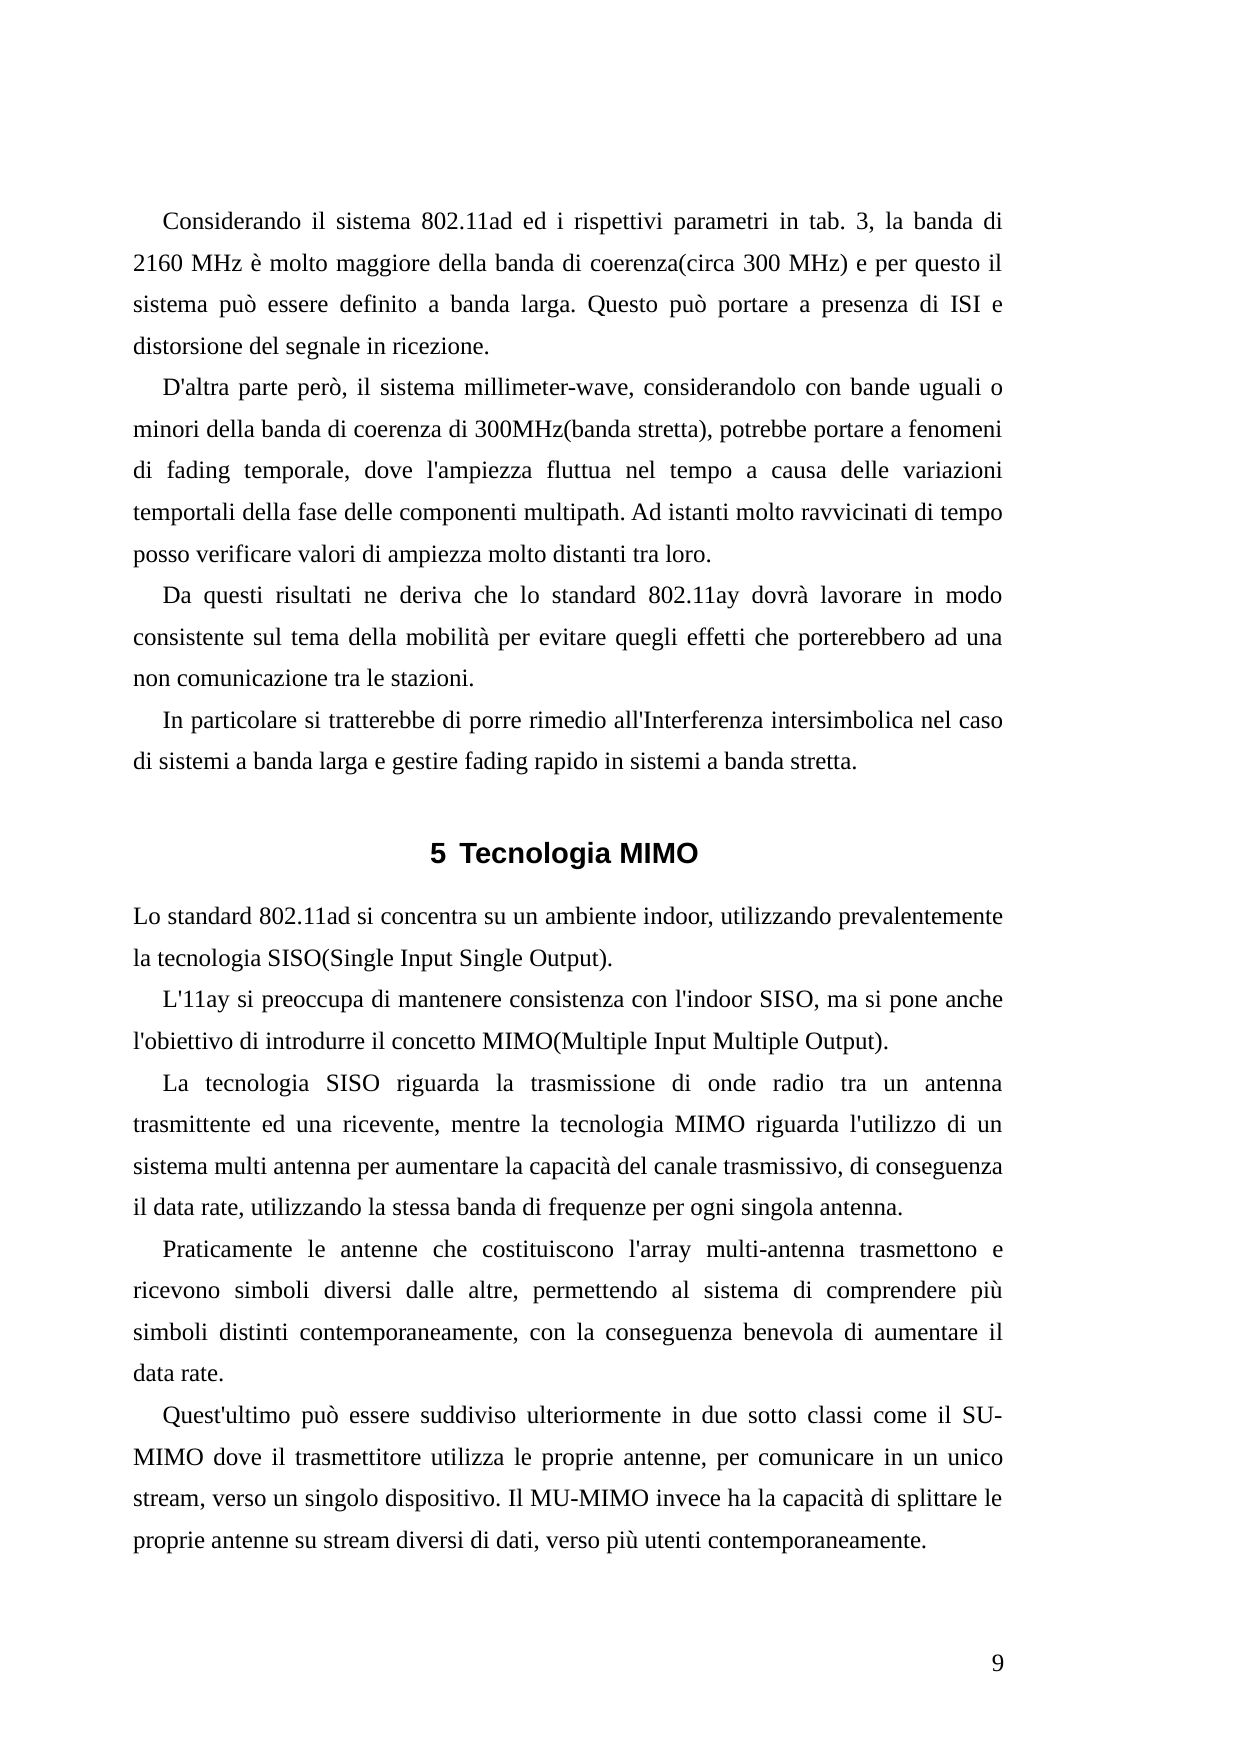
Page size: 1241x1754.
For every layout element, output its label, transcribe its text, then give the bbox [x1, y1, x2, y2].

text Da questi risultati ne deriva che lo standard 802.11ay dovrà lavorare in modo consistente sul tema della mobilità per evitare quegli effetti che porterebbero ad una non comunicazione tra le stazioni. [133, 581, 1004, 692]
text L'11ay si preoccupa di mantenere consistenza con l'indoor SISO, ma si pone anche l'obiettivo di introdurre il concetto MIMO(Multiple Input Multiple Output). [133, 986, 1004, 1055]
text D'altra parte però, il sistema millimeter-wave, considerandolo con bande uguali o minori della banda di coerenza di 300MHz(banda stretta), potrebbe portare a fenomeni di fading temporale, dove l'ampiezza fluttua nel tempo a causa delle variazioni temportali della fase delle componenti multipath. Ad istanti molto ravvicinati di tempo posso verificare valori di ampiezza molto distanti tra loro. [133, 373, 1004, 567]
text In particolare si tratterebbe di porre rimedio all'Interferenza intersimbolica nel caso di sistemi a banda larga e gestire fading rapido in sistemi a banda stretta. [133, 706, 1004, 775]
subtitle Tecnologia MIMO [133, 837, 1004, 870]
text Lo standard 802.11ad si concentra su un ambiente indoor, utilizzando prevalentemente la tecnologia SISO(Single Input Single Output). [133, 902, 1004, 972]
text Praticamente le antenne che costituiscono l'array multi-antenna trasmettono e ricevono simboli diversi dalle altre, permettendo al sistema di comprendere più simboli distinti contemporaneamente, con la conseguenza benevola di aumentare il data rate. [133, 1235, 1004, 1387]
text La tecnologia SISO riguarda la trasmissione di onde radio tra un antenna trasmittente ed una ricevente, mentre la tecnologia MIMO riguarda l'utilizzo di un sistema multi antenna per aumentare la capacità del canale trasmissivo, di conseguenza il data rate, utilizzando la stessa banda di frequenze per ogni singola antenna. [133, 1069, 1004, 1221]
text Considerando il sistema 802.11ad ed i rispettivi parametri in tab. 3, la banda di 2160 MHz è molto maggiore della banda di coerenza(circa 300 MHz) e per questo il sistema può essere definito a banda larga. Questo può portare a presenza di ISI e distorsione del segnale in ricezione. [133, 207, 1004, 359]
text Quest'ultimo può essere suddiviso ulteriormente in due sotto classi come il SU-MIMO dove il trasmettitore utilizza le proprie antenne, per comunicare in un unico stream, verso un singolo dispositivo. Il MU-MIMO invece ha la capacità di splittare le proprie antenne su stream diversi di dati, verso più utenti contemporaneamente. [133, 1401, 1004, 1553]
